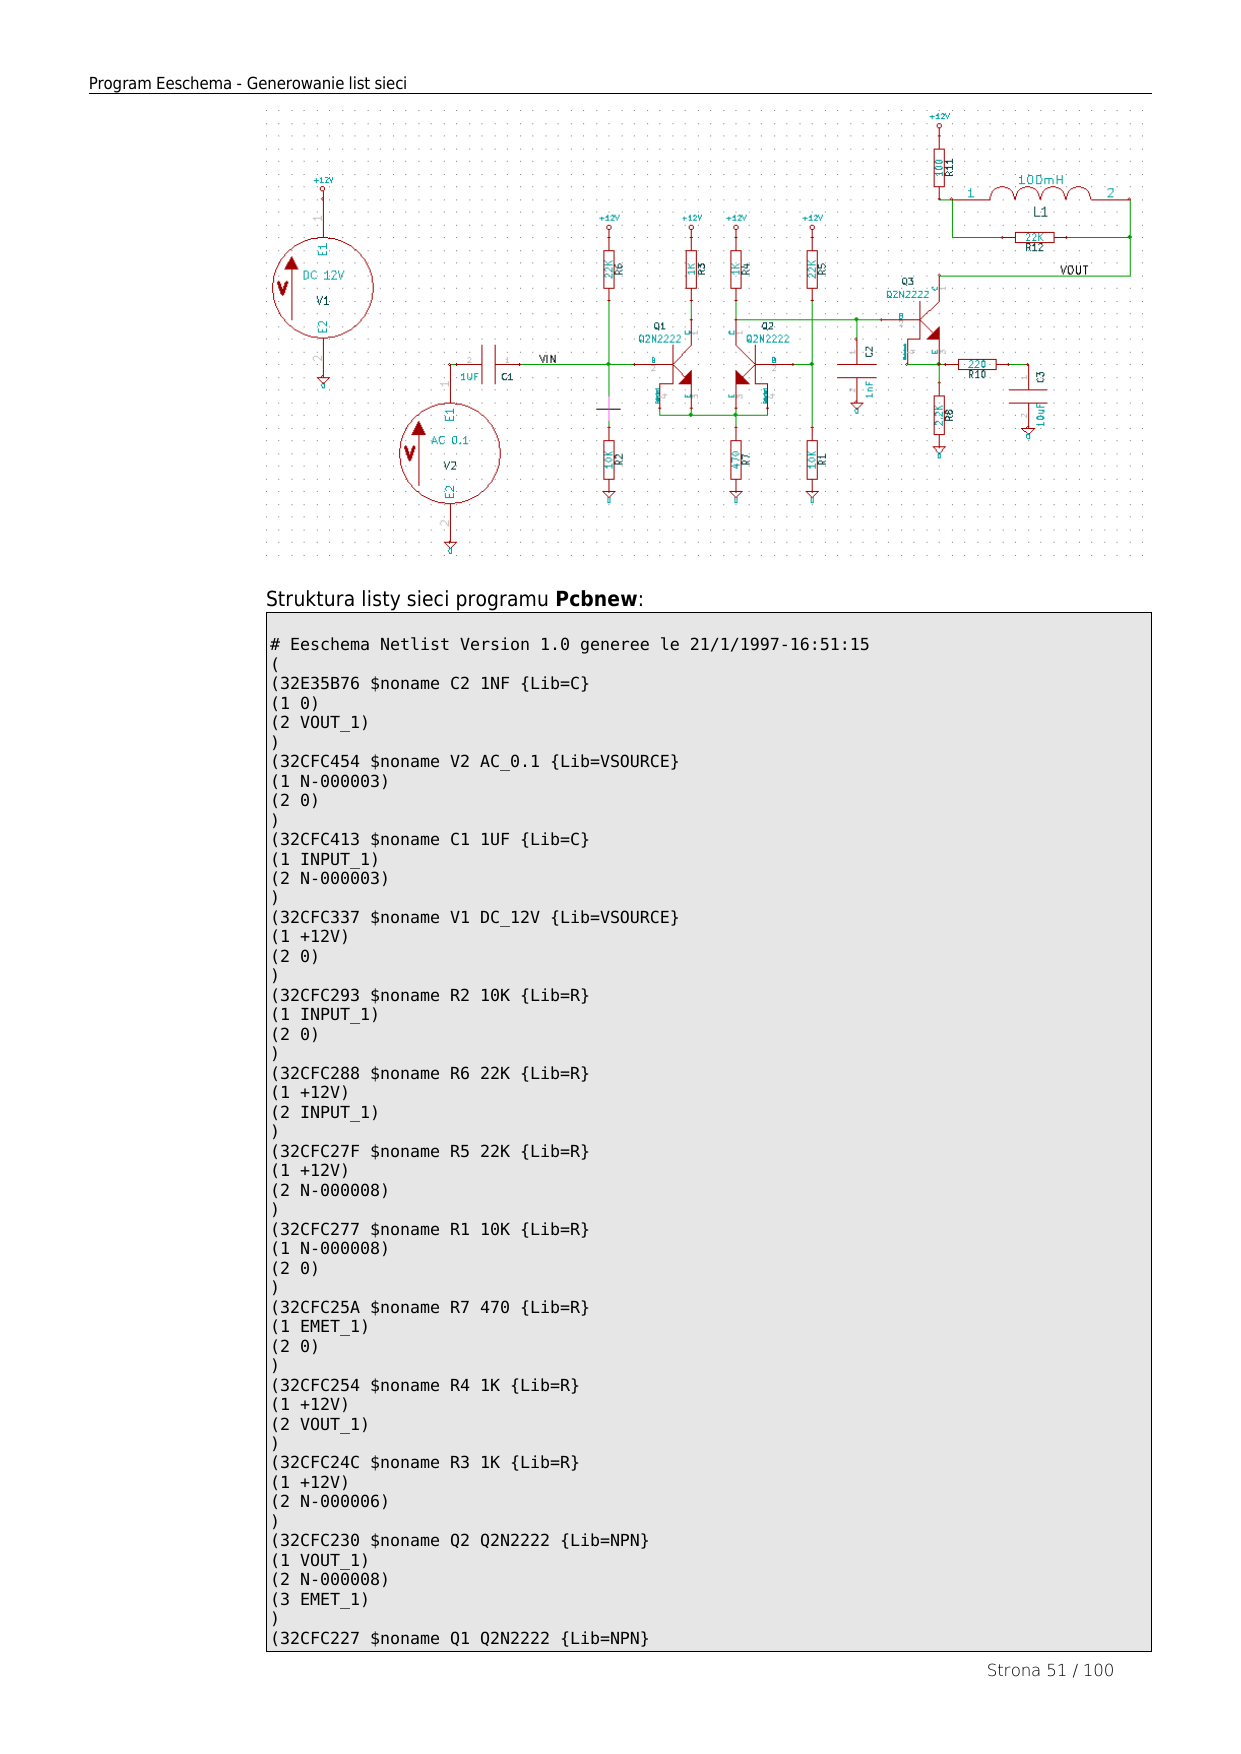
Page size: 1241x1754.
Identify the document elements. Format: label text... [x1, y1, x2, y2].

text (32CFC454 $noname V2 AC_0.1 {Lib=VSOURCE} [267, 748, 1151, 768]
text (32CFC227 $noname Q1 Q2N2222 {Lib=NPN} [267, 1625, 1151, 1651]
text (2 0) [267, 943, 1151, 962]
text (2 VOUT_1) [267, 1410, 1151, 1430]
text ) [267, 1274, 1151, 1293]
text (32CFC413 $noname C1 1UF {Lib=C} [267, 826, 1151, 846]
text (2 N-000008) [267, 1177, 1151, 1196]
text (2 0) [267, 1254, 1151, 1274]
text (2 INPUT_1) [267, 1099, 1151, 1118]
text ) [267, 1118, 1151, 1138]
text (32CFC293 $noname R2 10K {Lib=R} [267, 982, 1151, 1001]
text ) [267, 1196, 1151, 1216]
text (1 +12V) [267, 923, 1151, 943]
text (1 +12V) [267, 1157, 1151, 1177]
text ) [267, 807, 1151, 826]
text (32CFC254 $noname R4 1K {Lib=R} [267, 1371, 1151, 1391]
text (2 0) [267, 1021, 1151, 1040]
text (1 +12V) [267, 1469, 1151, 1488]
text ) [267, 1430, 1151, 1449]
text (3 EMET_1) [267, 1586, 1151, 1605]
text ( [267, 651, 1151, 670]
text (32CFC27F $noname R5 22K {Lib=R} [267, 1138, 1151, 1157]
text (32CFC277 $noname R1 10K {Lib=R} [267, 1216, 1151, 1235]
text (1 +12V) [267, 1391, 1151, 1410]
text (2 N-000008) [267, 1566, 1151, 1586]
text (1 VOUT_1) [267, 1547, 1151, 1566]
text (32CFC288 $noname R6 22K {Lib=R} [267, 1060, 1151, 1079]
text (2 N-000003) [267, 865, 1151, 884]
text (32CFC337 $noname V1 DC_12V {Lib=VSOURCE} [267, 904, 1151, 923]
text ) [267, 884, 1151, 904]
text (2 0) [267, 787, 1151, 807]
text (1 N-000008) [267, 1235, 1151, 1254]
text (1 EMET_1) [267, 1313, 1151, 1332]
text ) [267, 1508, 1151, 1527]
text ) [267, 1040, 1151, 1060]
text Struktura listy sieci programu Pcbnew: [266, 587, 1152, 612]
text (32CFC230 $noname Q2 Q2N2222 {Lib=NPN} [267, 1527, 1151, 1547]
text (32CFC25A $noname R7 470 {Lib=R} [267, 1293, 1151, 1313]
text ) [267, 1352, 1151, 1371]
picture [265, 109, 1144, 557]
text # Eeschema Netlist Version 1.0 generee le 21/1/1997-16:51:15 [267, 631, 1151, 651]
text (2 N-000006) [267, 1488, 1151, 1508]
text (1 0) [267, 690, 1151, 709]
text (1 N-000003) [267, 768, 1151, 787]
text (2 VOUT_1) [267, 709, 1151, 729]
text (32CFC24C $noname R3 1K {Lib=R} [267, 1449, 1151, 1469]
text (1 INPUT_1) [267, 1001, 1151, 1021]
text ) [267, 729, 1151, 748]
text ) [267, 962, 1151, 982]
text (2 0) [267, 1332, 1151, 1352]
text (1 +12V) [267, 1079, 1151, 1099]
text (32E35B76 $noname C2 1NF {Lib=C} [267, 670, 1151, 690]
text (1 INPUT_1) [267, 846, 1151, 865]
text ) [267, 1605, 1151, 1625]
